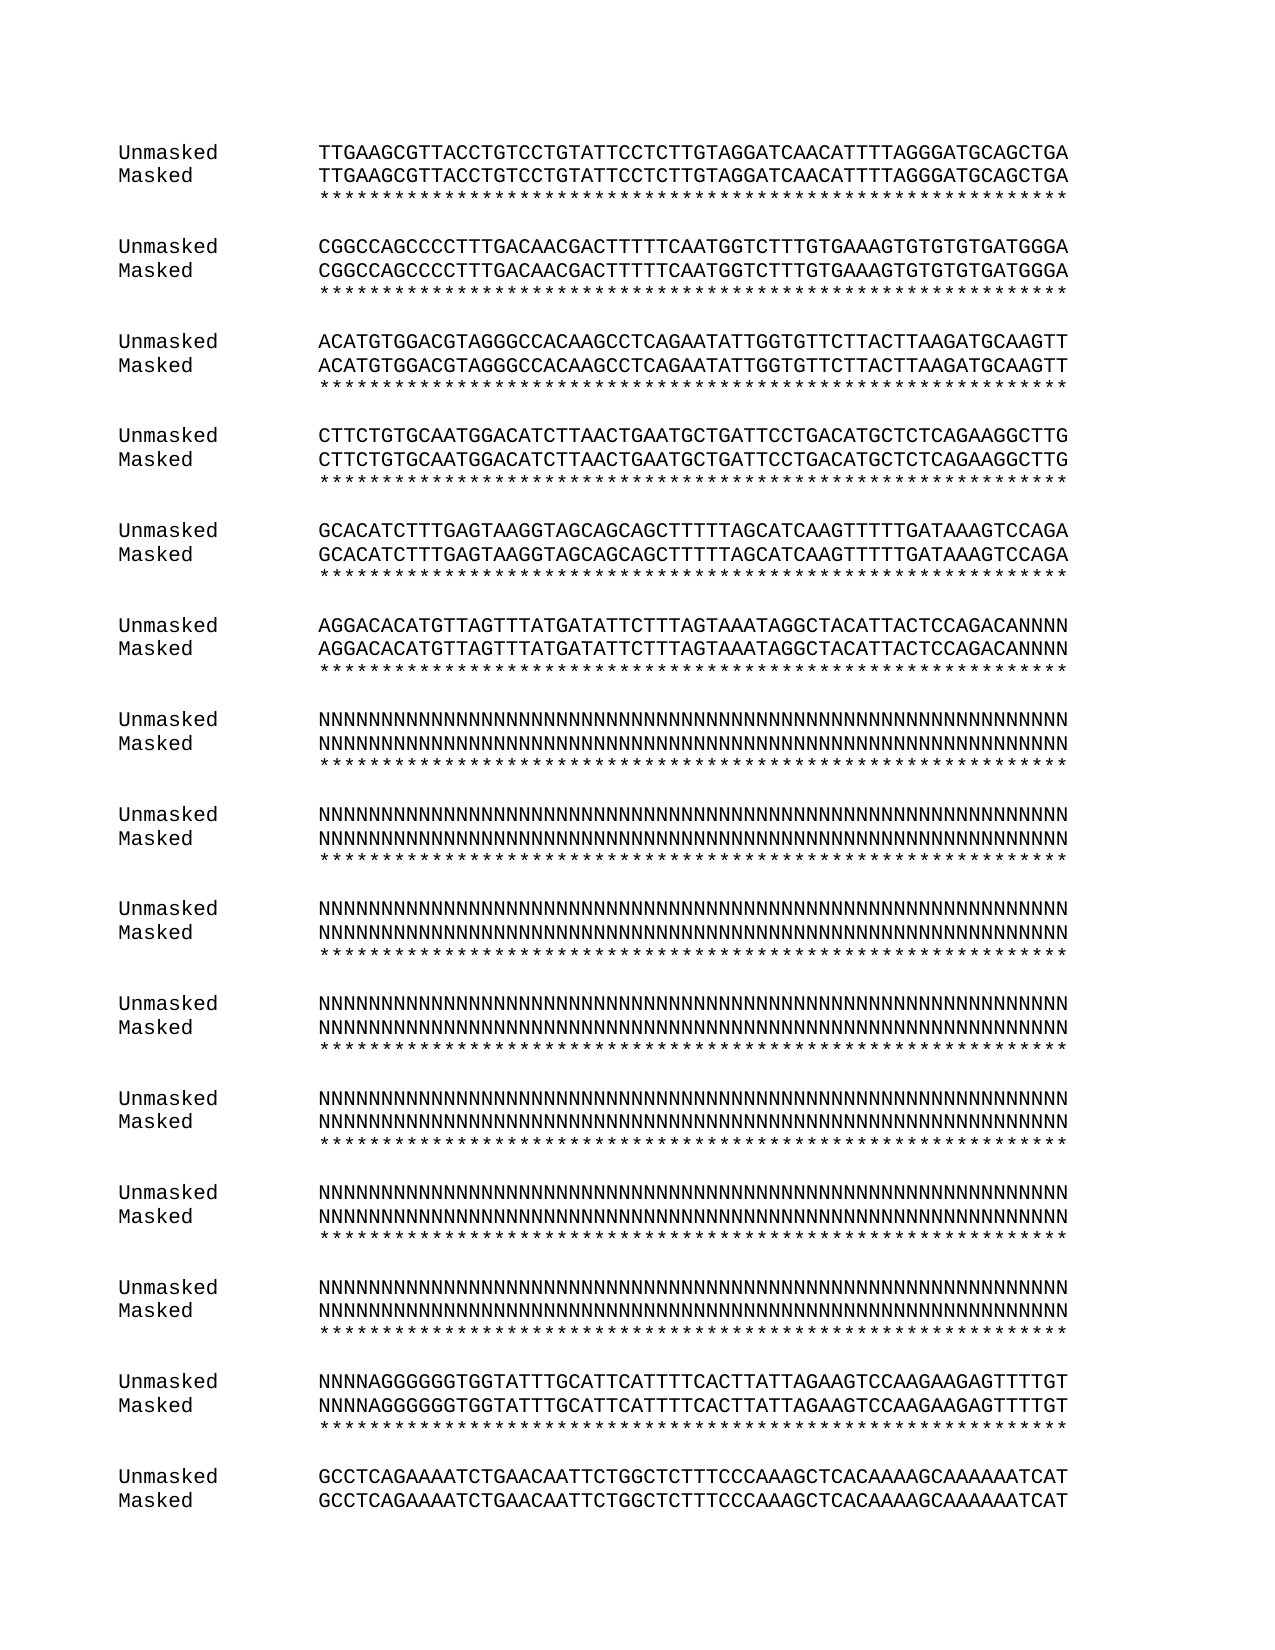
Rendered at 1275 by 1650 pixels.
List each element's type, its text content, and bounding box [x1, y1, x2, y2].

text Unmasked AGGACACATGTTAGTTTATGATATTCTTTAGTAAATAGGCTACATTACTCCAGACANNNN [118, 615, 1157, 638]
text Masked NNNNNNNNNNNNNNNNNNNNNNNNNNNNNNNNNNNNNNNNNNNNNNNNNNNNNNNNNNNN [118, 1300, 1157, 1324]
text Unmasked NNNNNNNNNNNNNNNNNNNNNNNNNNNNNNNNNNNNNNNNNNNNNNNNNNNNNNNNNNNN [118, 1277, 1157, 1300]
text Unmasked NNNNNNNNNNNNNNNNNNNNNNNNNNNNNNNNNNNNNNNNNNNNNNNNNNNNNNNNNNNN [118, 898, 1157, 922]
text Unmasked NNNNNNNNNNNNNNNNNNNNNNNNNNNNNNNNNNNNNNNNNNNNNNNNNNNNNNNNNNNN [118, 993, 1157, 1017]
text ************************************************************ [118, 567, 1157, 591]
text Masked NNNNNNNNNNNNNNNNNNNNNNNNNNNNNNNNNNNNNNNNNNNNNNNNNNNNNNNNNNNN [118, 922, 1157, 946]
text ************************************************************ [118, 851, 1157, 875]
text ************************************************************ [118, 1324, 1157, 1348]
text Masked CGGCCAGCCCCTTTGACAACGACTTTTTCAATGGTCTTTGTGAAAGTGTGTGTGATGGGA [118, 260, 1157, 284]
text Unmasked NNNNAGGGGGGTGGTATTTGCATTCATTTTCACTTATTAGAAGTCCAAGAAGAGTTTTGT [118, 1371, 1157, 1395]
text ************************************************************ [118, 473, 1157, 496]
text ************************************************************ [118, 757, 1157, 780]
text Masked ACATGTGGACGTAGGGCCACAAGCCTCAGAATATTGGTGTTCTTACTTAAGATGCAAGTT [118, 354, 1157, 378]
text Masked NNNNAGGGGGGTGGTATTTGCATTCATTTTCACTTATTAGAAGTCCAAGAAGAGTTTTGT [118, 1395, 1157, 1419]
text ************************************************************ [118, 1040, 1157, 1064]
text ************************************************************ [118, 284, 1157, 307]
text ************************************************************ [118, 189, 1157, 213]
text Unmasked TTGAAGCGTTACCTGTCCTGTATTCCTCTTGTAGGATCAACATTTTAGGGATGCAGCTGA [118, 142, 1157, 165]
text Masked AGGACACATGTTAGTTTATGATATTCTTTAGTAAATAGGCTACATTACTCCAGACANNNN [118, 638, 1157, 662]
text Unmasked NNNNNNNNNNNNNNNNNNNNNNNNNNNNNNNNNNNNNNNNNNNNNNNNNNNNNNNNNNNN [118, 709, 1157, 733]
text ************************************************************ [118, 662, 1157, 686]
text Unmasked NNNNNNNNNNNNNNNNNNNNNNNNNNNNNNNNNNNNNNNNNNNNNNNNNNNNNNNNNNNN [118, 804, 1157, 827]
text ************************************************************ [118, 378, 1157, 402]
text ************************************************************ [118, 1229, 1157, 1253]
text Masked NNNNNNNNNNNNNNNNNNNNNNNNNNNNNNNNNNNNNNNNNNNNNNNNNNNNNNNNNNNN [118, 1111, 1157, 1135]
text Masked NNNNNNNNNNNNNNNNNNNNNNNNNNNNNNNNNNNNNNNNNNNNNNNNNNNNNNNNNNNN [118, 733, 1157, 757]
text Unmasked CTTCTGTGCAATGGACATCTTAACTGAATGCTGATTCCTGACATGCTCTCAGAAGGCTTG [118, 426, 1157, 449]
text Masked NNNNNNNNNNNNNNNNNNNNNNNNNNNNNNNNNNNNNNNNNNNNNNNNNNNNNNNNNNNN [118, 1017, 1157, 1040]
text Masked TTGAAGCGTTACCTGTCCTGTATTCCTCTTGTAGGATCAACATTTTAGGGATGCAGCTGA [118, 165, 1157, 189]
text Unmasked GCCTCAGAAAATCTGAACAATTCTGGCTCTTTCCCAAAGCTCACAAAAGCAAAAAATCAT [118, 1466, 1157, 1489]
text Unmasked NNNNNNNNNNNNNNNNNNNNNNNNNNNNNNNNNNNNNNNNNNNNNNNNNNNNNNNNNNNN [118, 1182, 1157, 1206]
text Masked NNNNNNNNNNNNNNNNNNNNNNNNNNNNNNNNNNNNNNNNNNNNNNNNNNNNNNNNNNNN [118, 827, 1157, 851]
text Unmasked GCACATCTTTGAGTAAGGTAGCAGCAGCTTTTTAGCATCAAGTTTTTGATAAAGTCCAGA [118, 520, 1157, 544]
text ************************************************************ [118, 946, 1157, 969]
text Masked CTTCTGTGCAATGGACATCTTAACTGAATGCTGATTCCTGACATGCTCTCAGAAGGCTTG [118, 449, 1157, 473]
text Unmasked ACATGTGGACGTAGGGCCACAAGCCTCAGAATATTGGTGTTCTTACTTAAGATGCAAGTT [118, 331, 1157, 354]
text ************************************************************ [118, 1419, 1157, 1442]
text Masked GCACATCTTTGAGTAAGGTAGCAGCAGCTTTTTAGCATCAAGTTTTTGATAAAGTCCAGA [118, 544, 1157, 567]
text ************************************************************ [118, 1135, 1157, 1158]
text Unmasked CGGCCAGCCCCTTTGACAACGACTTTTTCAATGGTCTTTGTGAAAGTGTGTGTGATGGGA [118, 236, 1157, 260]
text Unmasked NNNNNNNNNNNNNNNNNNNNNNNNNNNNNNNNNNNNNNNNNNNNNNNNNNNNNNNNNNNN [118, 1088, 1157, 1111]
text Masked NNNNNNNNNNNNNNNNNNNNNNNNNNNNNNNNNNNNNNNNNNNNNNNNNNNNNNNNNNNN [118, 1206, 1157, 1229]
text Masked GCCTCAGAAAATCTGAACAATTCTGGCTCTTTCCCAAAGCTCACAAAAGCAAAAAATCAT [118, 1489, 1157, 1513]
